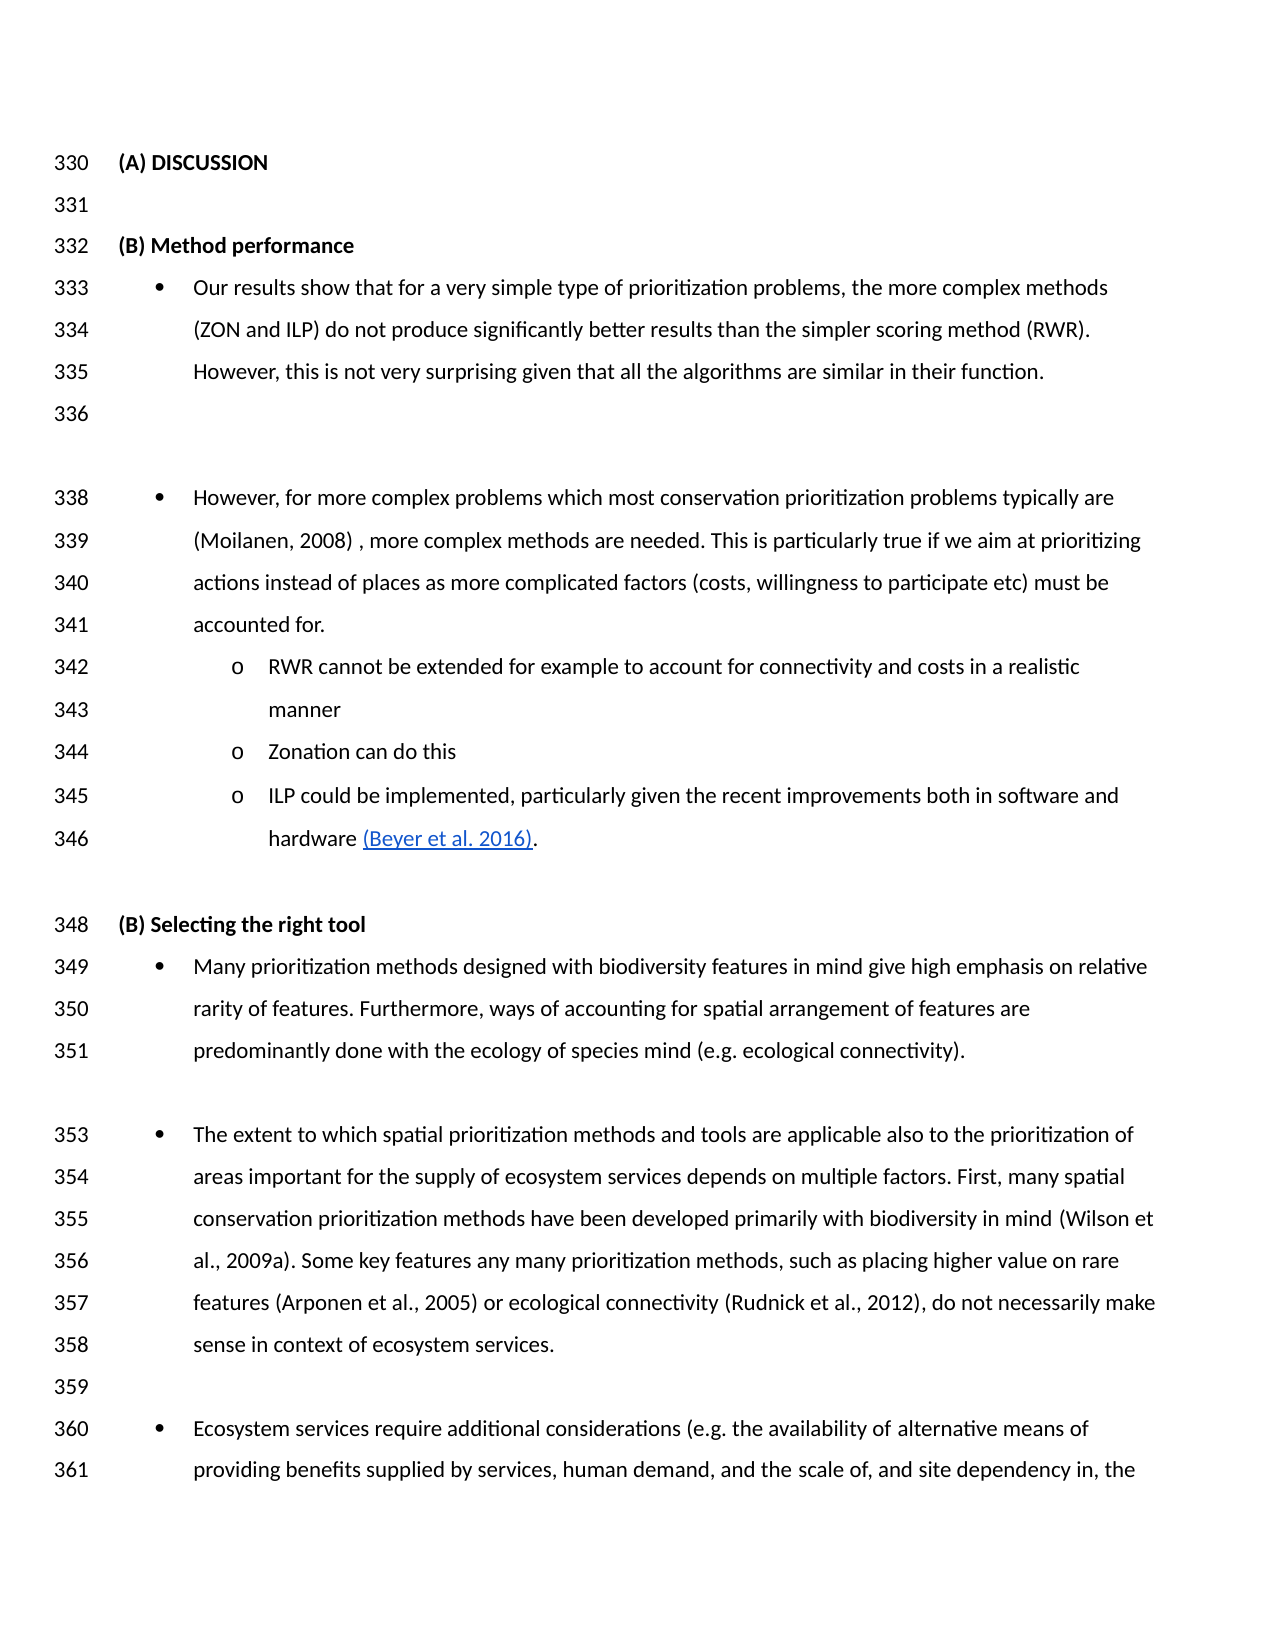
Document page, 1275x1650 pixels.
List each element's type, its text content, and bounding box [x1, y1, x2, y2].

subtitle (B) Method performance [118, 232, 1157, 259]
list Zonation can do this [231, 737, 1157, 767]
list Our results show that for a very simple type of prioritization problems, the more complex methods (ZON and ILP) do not produce significantly better results than the simpler scoring method (RWR). However, this is not very surprising given that all the algorithms are similar in their function. [156, 273, 1157, 469]
list RWR cannot be extended for example to account for connectivity and costs in a realistic manner [231, 652, 1157, 723]
list ILP could be implemented, particularly given the recent improvements both in software and hardware (Beyer et al. 2016). [231, 781, 1157, 896]
list Many prioritization methods designed with biodiversity features in mind give high emphasis on relative rarity of features. Furthermore, ways of accounting for spatial arrangement of features are predominantly done with the ecology of species mind (e.g. ecological connectivity). [156, 952, 1157, 1106]
subtitle (A) DISCUSSION [118, 148, 1157, 176]
subtitle (B) Selecting the right tool [118, 910, 1157, 938]
list However, for more complex problems which most conservation prioritization problems typically are (Moilanen, 2008) , more complex methods are needed. This is particularly true if we aim at prioritizing actions instead of places as more complicated factors (costs, willingness to participate etc) must be accounted for. [156, 483, 1157, 638]
list Ecosystem services require additional considerations (e.g. the availability of alternative means of providing benefits supplied by services, human demand, and the scale of, and site dependency in, the [156, 1414, 1157, 1484]
list The extent to which spatial prioritization methods and tools are applicable also to the prioritization of areas important for the supply of ecosystem services depends on multiple factors. First, many spatial conservation prioritization methods have been developed primarily with biodiversity in mind (Wilson et al., 2009a). Some key features any many prioritization methods, such as placing higher value on rare features (Arponen et al., 2005) or ecological connectivity (Rudnick et al., 2012), do not necessarily make sense in context of ecosystem services. [156, 1120, 1157, 1358]
